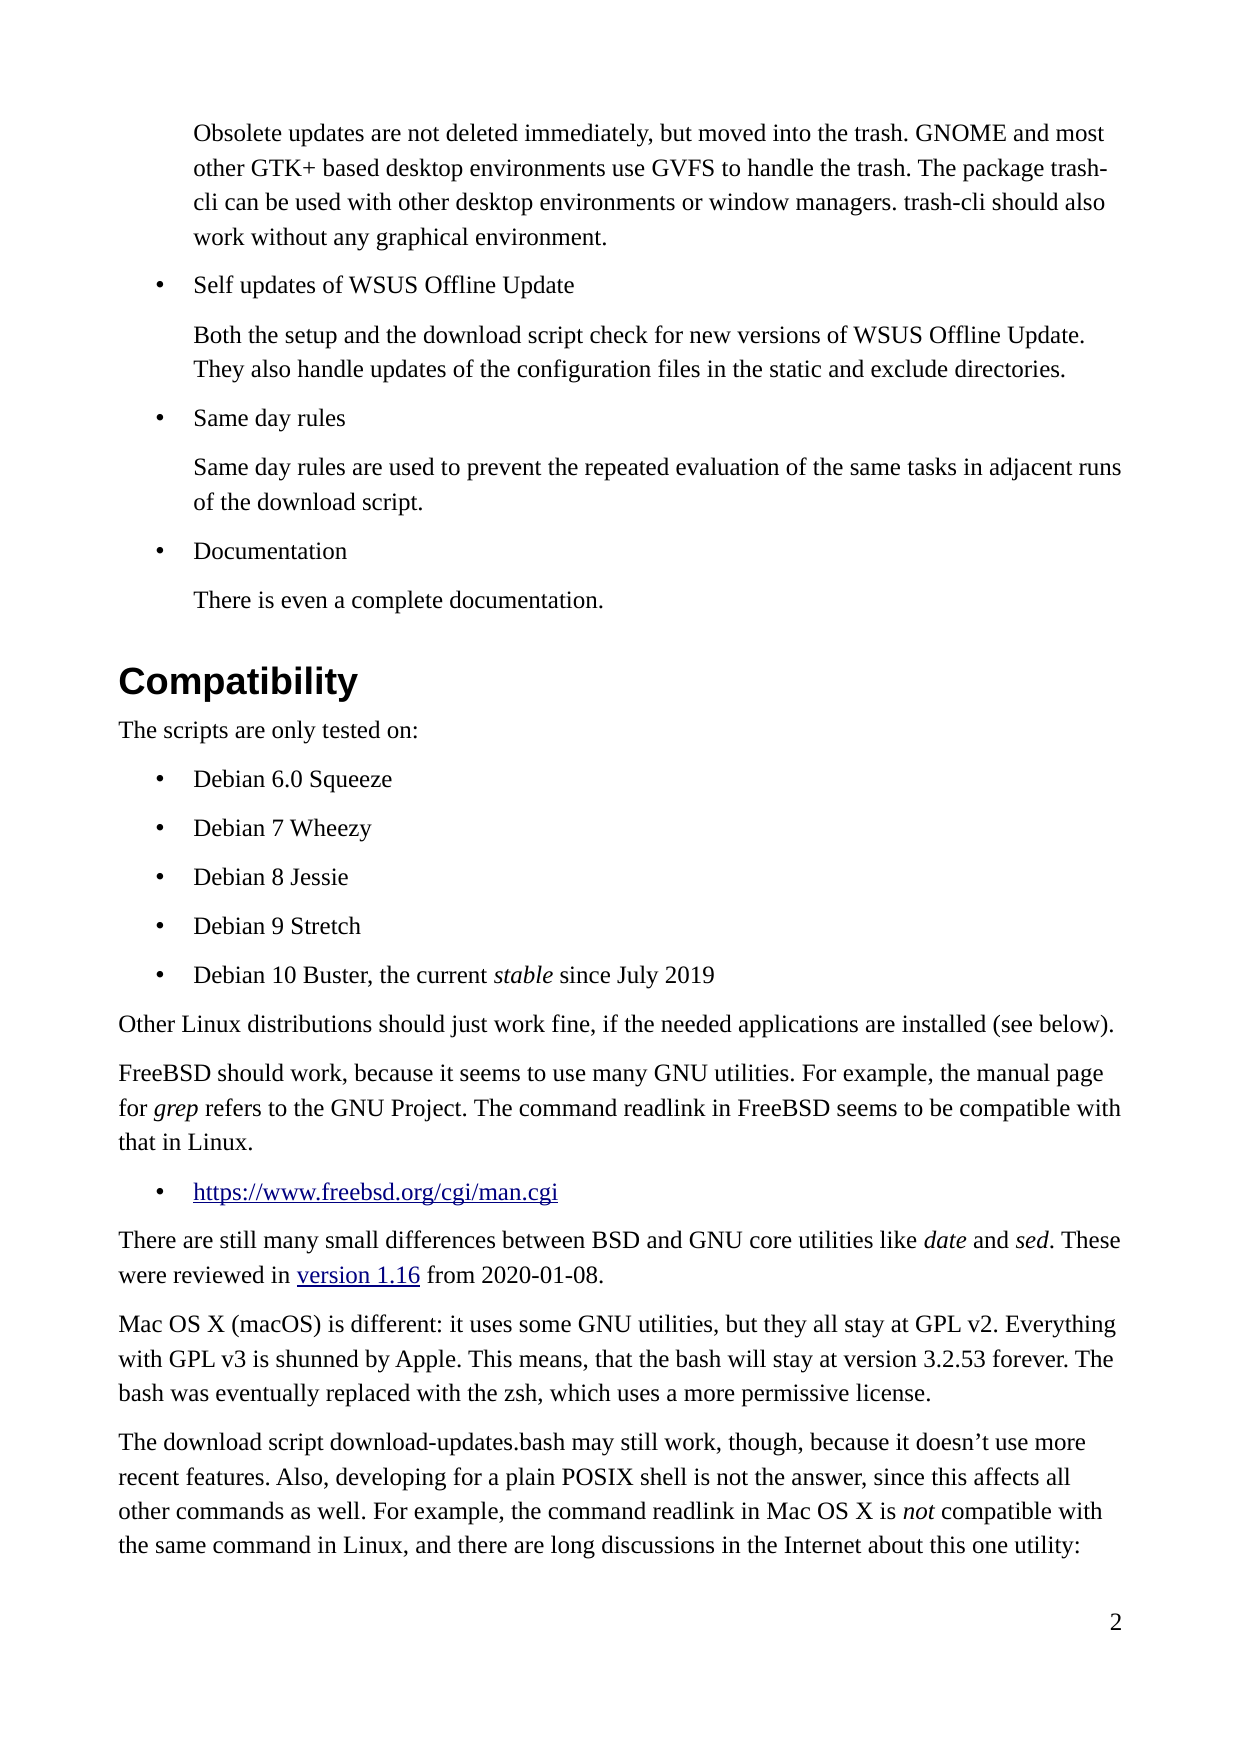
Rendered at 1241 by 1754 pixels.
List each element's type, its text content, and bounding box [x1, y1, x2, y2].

list Obsolete updates are not deleted immediately, but moved into the trash. GNOME and most other GTK+ based desktop environments use GVFS to handle the trash. The package trash-cli can be used with other desktop environments or window managers. trash-cli should also work without any graphical environment. [156, 118, 1122, 250]
list Debian 6.0 Squeeze [156, 764, 1122, 793]
list https://www.freebsd.org/cgi/man.cgi [156, 1177, 1122, 1205]
text The download script download-updates.bash may still work, though, because it doesn’t use more recent features. Also, developing for a plain POSIX shell is not the answer, since this affects all other commands as well. For example, the command readlink in Mac OS X is not compatible with the same command in Linux, and there are long discussions in the Internet about this one utility: [118, 1427, 1122, 1559]
list Debian 9 Stretch [156, 911, 1122, 940]
list Self updates of WSUS Offline Update [156, 271, 1122, 299]
list Debian 7 Wheezy [156, 813, 1122, 842]
subtitle Compatibility [118, 659, 1122, 703]
text There are still many small differences between BSD and GNU core utilities like date and sed. These were reviewed in version 1.16 from 2020-01-08. [118, 1226, 1122, 1289]
list Same day rules are used to prevent the repeated evaluation of the same tasks in adjacent runs of the download script. [156, 452, 1122, 516]
list Documentation [156, 536, 1122, 564]
list Both the setup and the download script check for new versions of WSUS Offline Update. They also handle updates of the configuration files in the static and exclude directories. [156, 320, 1122, 383]
list Debian 10 Buster, the current stable since July 2019 [156, 960, 1122, 989]
list There is even a complete documentation. [156, 585, 1122, 614]
list Same day rules [156, 403, 1122, 432]
text The scripts are only tested on: [118, 715, 1122, 744]
list Debian 8 Jessie [156, 862, 1122, 891]
text FreeBSD should work, because it seems to use many GNU utilities. For example, the manual page for grep refers to the GNU Project. The command readlink in FreeBSD seems to be compatible with that in Linux. [118, 1058, 1122, 1156]
text Other Linux distributions should just work fine, if the needed applications are installed (see below). [118, 1009, 1122, 1038]
text Mac OS X (macOS) is different: it uses some GNU utilities, but they all stay at GPL v2. Everything with GPL v3 is shunned by Apple. This means, that the bash will stay at version 3.2.53 forever. The bash was eventually replaced with the zsh, which uses a more permissive license. [118, 1309, 1122, 1407]
